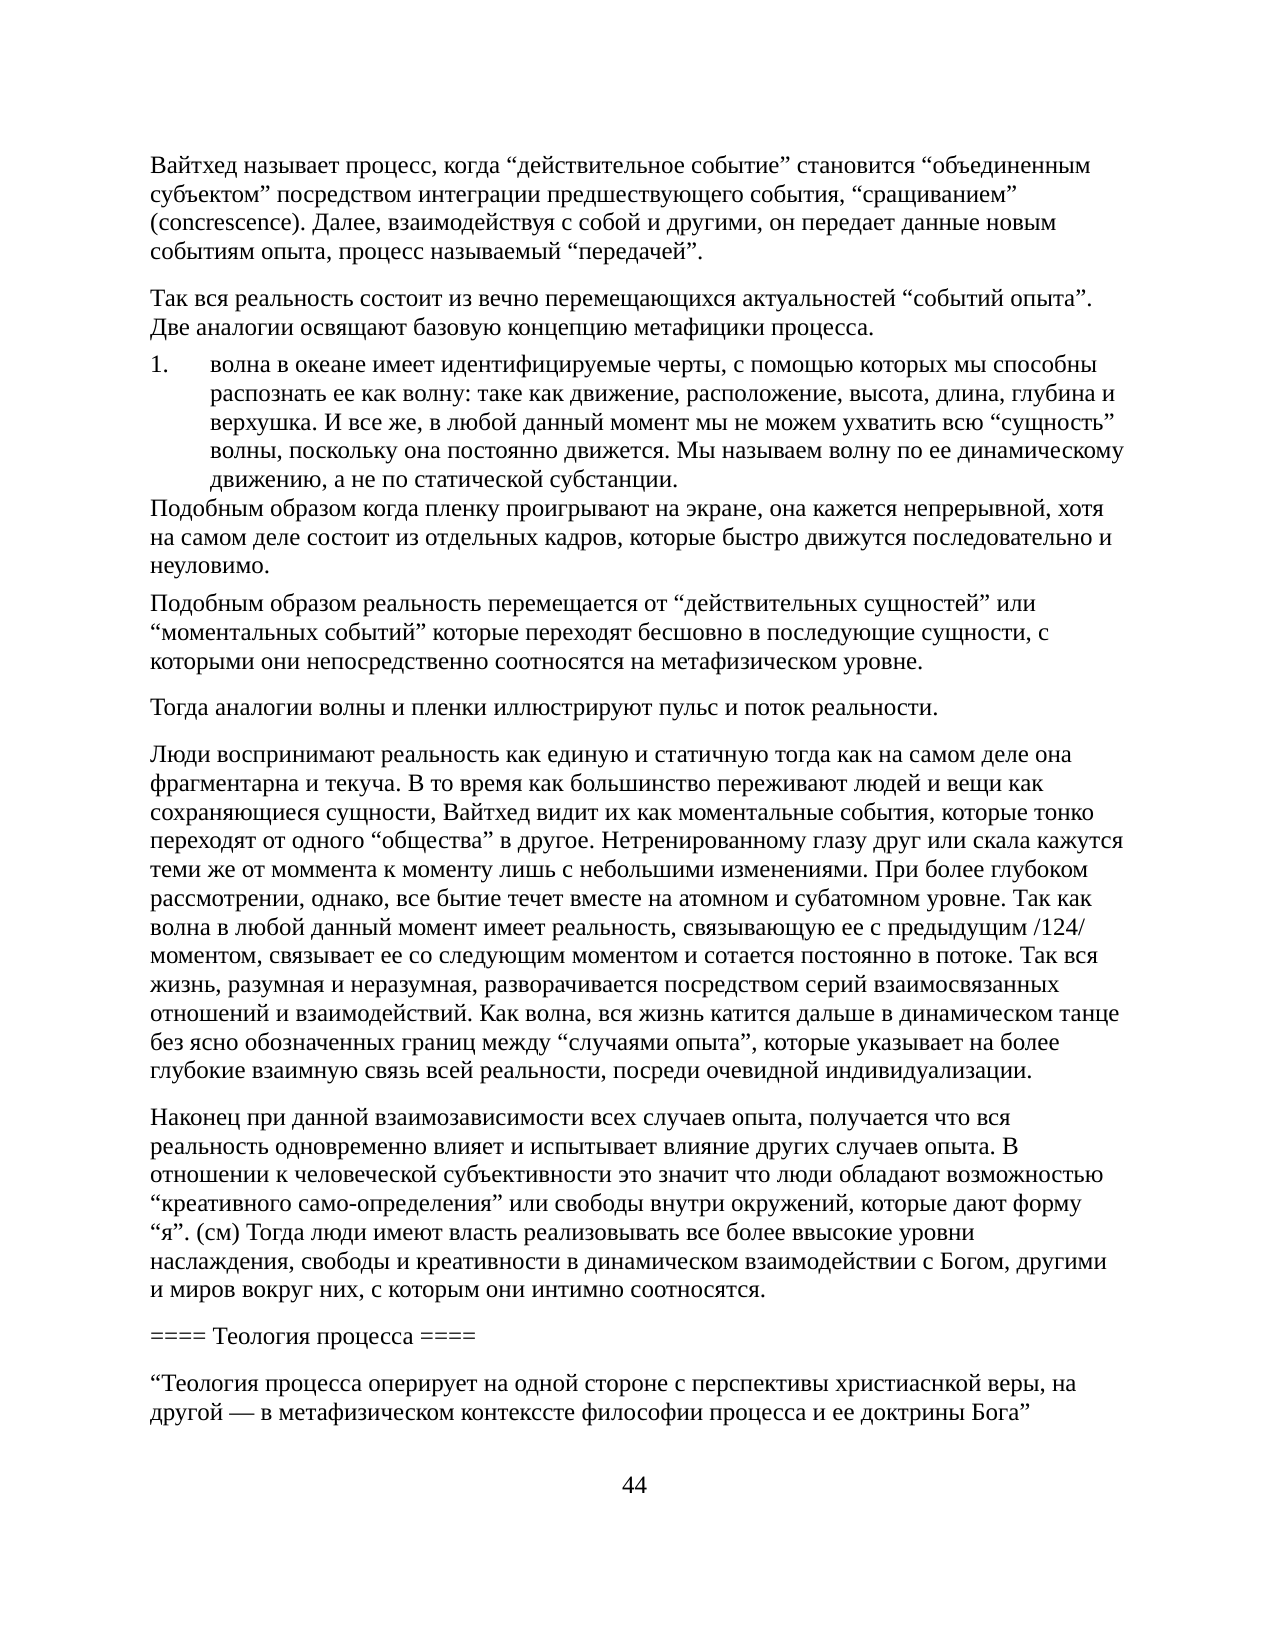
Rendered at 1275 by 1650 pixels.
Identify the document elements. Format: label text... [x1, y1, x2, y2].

text Подобным образом реальность перемещается от “действительных сущностей” или “моментальных событий” которые переходят бесшовно в последующие сущности, с которыми они непосредственно соотносятся на метафизическом уровне. [150, 588, 1125, 674]
text ==== Теология процесса ==== [150, 1321, 1125, 1350]
list волна в океане имеет идентифицируемые черты, с помощью которых мы способны распознать ее как волну: таке как движение, расположение, высота, длина, глубина и верхушка. И все же, в любой данный момент мы не можем ухватить всю “сущность” волны, поскольку она постоянно движется. Мы называем волну по ее динамическому движению, а не по статической субстанции. [150, 349, 1125, 493]
text Наконец при данной взаимозависимости всех случаев опыта, получается что вся реальность одновременно влияет и испытывает влияние других случаев опыта. В отношении к человеческой субъективности это значит что люди обладают возможностью “креативного само-определения” или свободы внутри окружений, которые дают форму “я”. (см) Тогда люди имеют власть реализовывать все более ввысокие уровни наслаждения, свободы и креативности в динамическом взаимодействии с Богом, другими и миров вокруг них, с которым они интимно соотносятся. [150, 1102, 1125, 1303]
text Люди воспринимают реальность как единую и статичную тогда как на самом деле она фрагментарна и текуча. В то время как большинство переживают людей и вещи как сохраняющиеся сущности, Вайтхед видит их как моментальные события, которые тонко переходят от одного “общества” в другое. Нетренированному глазу друг или скала кажутся теми же от моммента к моменту лишь с небольшими изменениями. При более глубоком рассмотрении, однако, все бытие течет вместе на атомном и субатомном уровне. Так как волна в любой данный момент имеет реальность, связывающую ее с предыдущим /124/ моментом, связывает ее со следующим моментом и сотается постоянно в потоке. Так вся жизнь, разумная и неразумная, разворачивается посредством серий взаимосвязанных отношений и взаимодействий. Как волна, вся жизнь катится дальше в динамическом танце без ясно обозначенных границ между “случаями опыта”, которые указывает на более глубокие взаимную связь всей реальности, посреди очевидной индивидуализации. [150, 739, 1125, 1084]
text “Теология процесса оперирует на одной стороне с перспективы христиаснкой веры, на другой — в метафизическом контекссте философии процесса и ее доктрины Бога” [150, 1368, 1125, 1425]
text Подобным образом когда пленку проигрывают на экране, она кажется непрерывной, хотя на самом деле состоит из отдельных кадров, которые быстро движутся последовательно и неуловимо. [150, 493, 1125, 579]
text Вайтхед называет процесс, когда “действительное событие” становится “объединенным субъектом” посредством интеграции предшествующего события, “сращиванием” (concrescence). Далее, взаимодействуя с собой и другими, он передает данные новым событиям опыта, процесс называемый “передачей”. [150, 150, 1125, 265]
text Тогда аналогии волны и пленки иллюстрируют пульс и поток реальности. [150, 692, 1125, 721]
text Так вся реальность состоит из вечно перемещающихся актуальностей “событий опыта”. Две аналогии освящают базовую концепцию метафицики процесса. [150, 283, 1125, 340]
